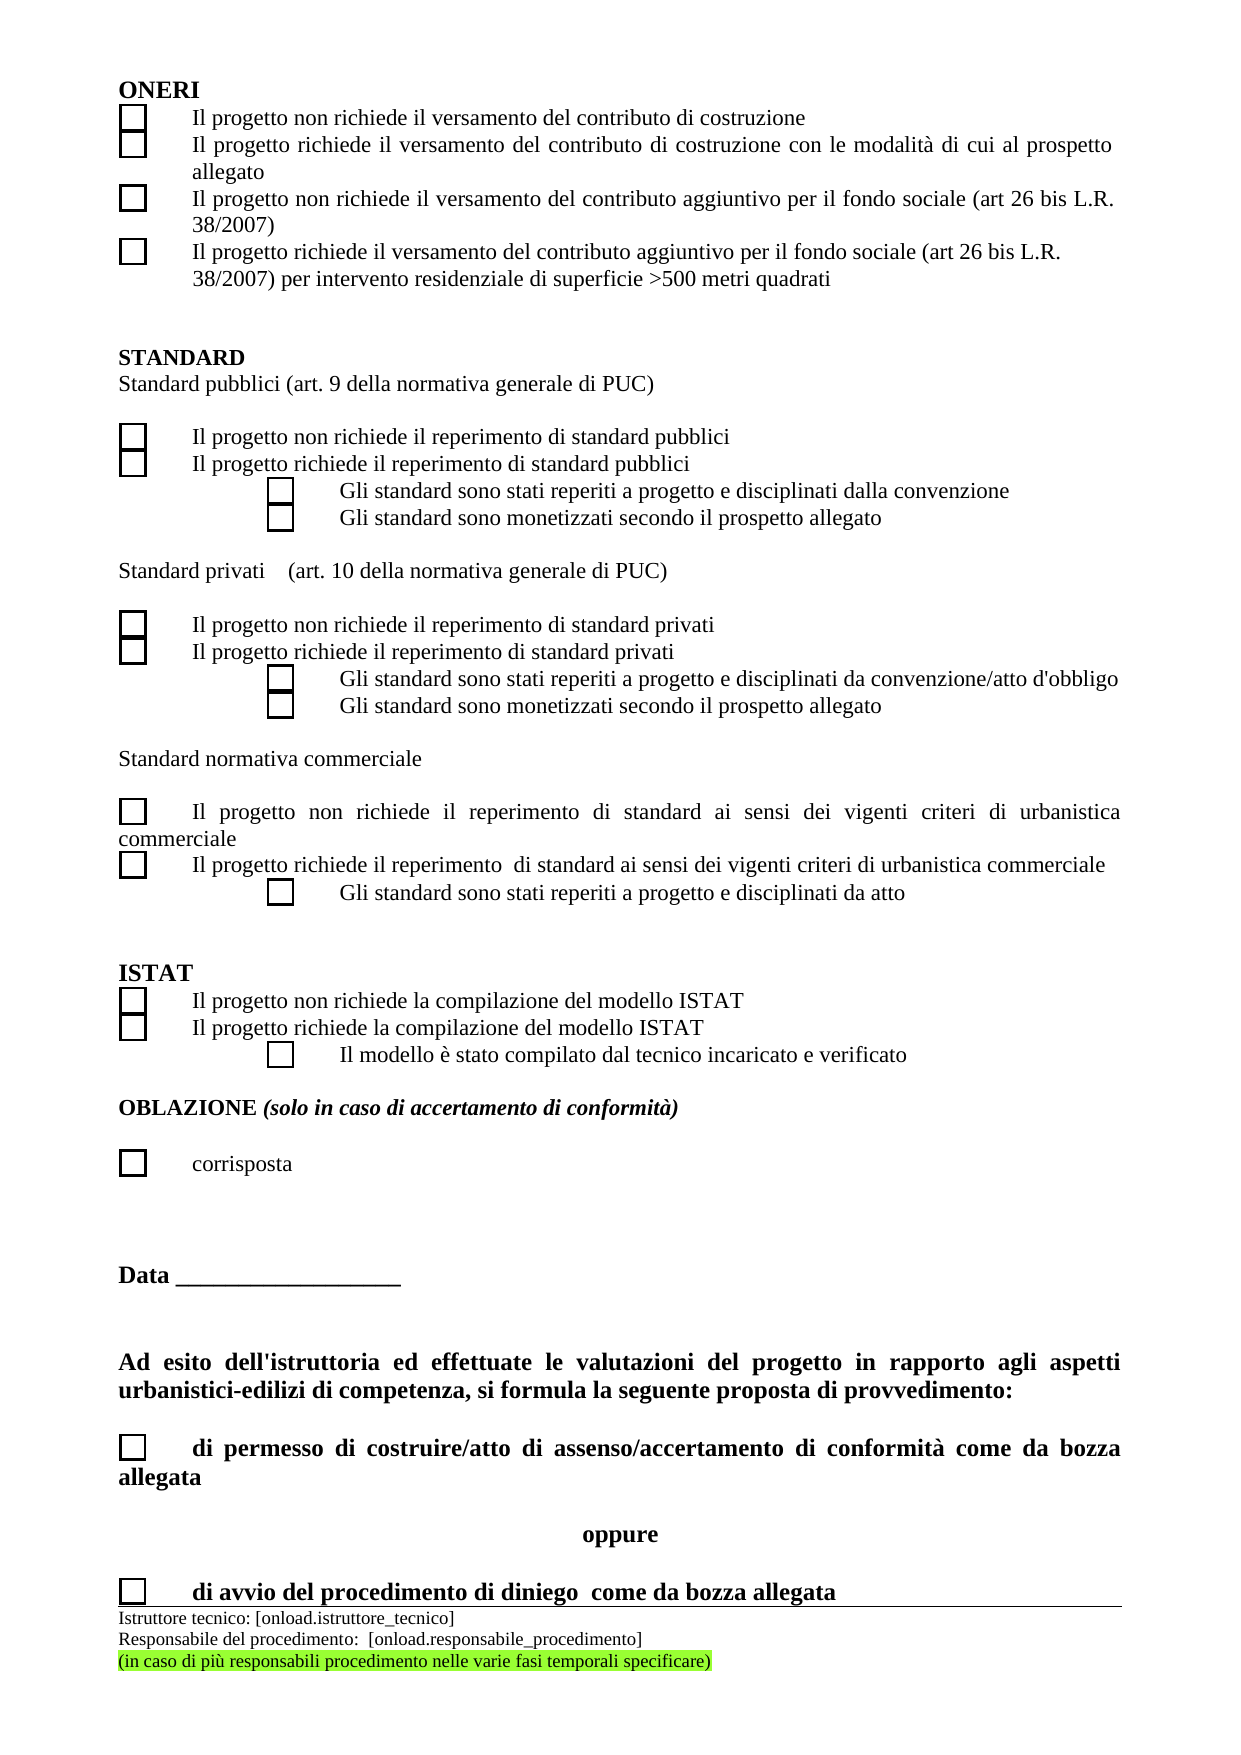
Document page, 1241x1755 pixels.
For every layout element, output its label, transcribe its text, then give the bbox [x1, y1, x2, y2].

text Il progetto non richiede il reperimento di standard ai sensi dei vigenti criteri di urbanistica commerciale [118, 798, 1122, 851]
text Il progetto non richiede il versamento del contributo aggiuntivo per il fondo sociale (art 26 bis L.R. 38/2007) [118, 184, 1122, 238]
text Il progetto richiede il reperimento di standard pubblici [151, 450, 1122, 477]
text Il progetto richiede il versamento del contributo di costruzione con le modalità di cui al prospetto allegato [118, 131, 1122, 184]
text [118, 664, 266, 692]
text [118, 504, 266, 531]
text di permesso di costruire/atto di assenso/accertamento di conformità come da bozza allegata [118, 1433, 1122, 1490]
text oppure [118, 1519, 1122, 1548]
text ONERI [118, 75, 1122, 104]
text Standard privati (art. 10 della normativa generale di PUC) [118, 558, 1122, 584]
text Gli standard sono stati reperiti a progetto e disciplinati da convenzione/atto d'obbligo [298, 664, 1122, 692]
text Standard normativa commerciale [118, 745, 1122, 771]
text [118, 692, 266, 719]
text [118, 878, 266, 905]
text Il progetto richiede il reperimento di standard ai sensi dei vigenti criteri di urbanistica commerciale [151, 851, 1122, 878]
text Data __________________ [118, 1260, 1122, 1289]
text Il progetto richiede il reperimento di standard privati [151, 637, 1122, 664]
text Ad esito dell'istruttoria ed effettuate le valutazioni del progetto in rapporto agli aspetti urbanistici-edilizi di competenza, si formula la seguente proposta di provvedimento: [118, 1347, 1122, 1404]
text [118, 477, 266, 504]
text Il progetto non richiede il reperimento di standard pubblici [151, 423, 1122, 450]
text Gli standard sono monetizzati secondo il prospetto allegato [298, 692, 1122, 719]
text Gli standard sono monetizzati secondo il prospetto allegato [298, 504, 1122, 531]
text 38/2007) per intervento residenziale di superficie >500 metri quadrati [118, 265, 1122, 291]
text Il modello è stato compilato dal tecnico incaricato e verificato [298, 1041, 1122, 1068]
text ISTAT [118, 958, 1122, 987]
text Gli standard sono stati reperiti a progetto e disciplinati da atto [298, 878, 1122, 905]
text Il progetto richiede la compilazione del modello ISTAT [151, 1014, 1122, 1041]
text OBLAZIONE (solo in caso di accertamento di conformità) [118, 1094, 1122, 1121]
text STANDARD [118, 344, 1122, 370]
text [118, 1041, 266, 1068]
text Il progetto non richiede la compilazione del modello ISTAT [151, 987, 1122, 1014]
text Il progetto non richiede il reperimento di standard privati [151, 610, 1122, 637]
text di avvio del procedimento di diniego come da bozza allegata [118, 1577, 1122, 1605]
text Il progetto non richiede il versamento del contributo di costruzione [151, 104, 1122, 131]
text corrisposta [151, 1149, 1122, 1177]
text Gli standard sono stati reperiti a progetto e disciplinati dalla convenzione [298, 477, 1122, 504]
text Standard pubblici (art. 9 della normativa generale di PUC) [118, 370, 1122, 397]
text Il progetto richiede il versamento del contributo aggiuntivo per il fondo sociale (art 26 bis L.R. [151, 238, 1122, 265]
